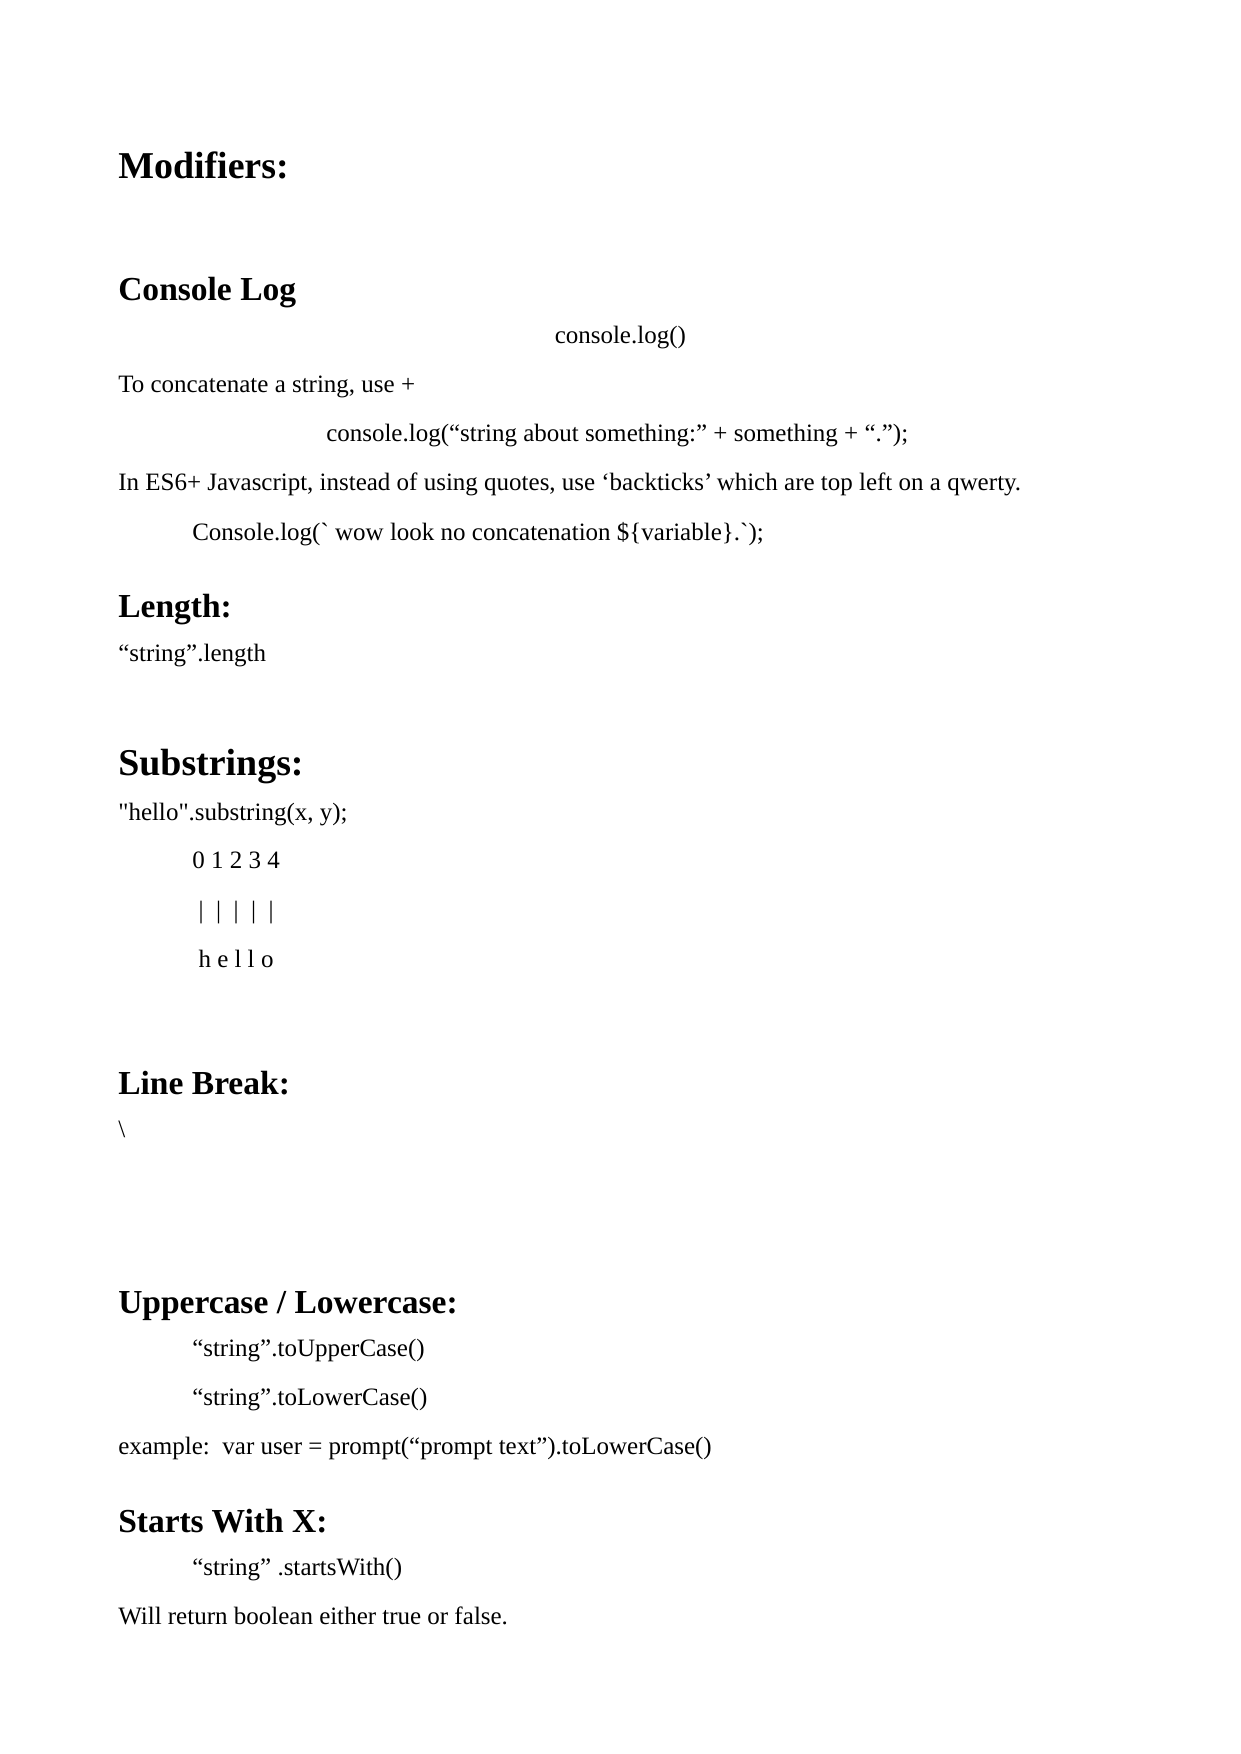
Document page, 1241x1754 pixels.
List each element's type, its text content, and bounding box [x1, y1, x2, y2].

text In ES6+ Javascript, instead of using quotes, use ‘backticks’ which are top left on a qwerty. [118, 467, 1122, 496]
subtitle Substrings: [118, 740, 1122, 784]
text “string”.toUpperCase() [118, 1333, 1122, 1362]
text | | | | | [118, 895, 1122, 923]
text console.log() [118, 320, 1122, 349]
subtitle Uppercase / Lowercase: [118, 1282, 1122, 1321]
text "hello".substring(x, y); [118, 797, 1122, 825]
text “string”.length [118, 638, 1122, 666]
text Console.log(` wow look no concatenation ${variable}.`); [118, 517, 1122, 545]
subtitle Console Log [118, 269, 1122, 308]
text “string” .startsWith() [118, 1552, 1122, 1581]
text console.log(“string about something:” + something + “.”); [118, 418, 1122, 447]
subtitle Line Break: [118, 1063, 1122, 1101]
text 0 1 2 3 4 [118, 846, 1122, 874]
text h e l l o [118, 944, 1122, 972]
text example: var user = prompt(“prompt text”).toLowerCase() [118, 1431, 1122, 1460]
subtitle Starts With X: [118, 1501, 1122, 1540]
text \ [118, 1114, 1122, 1143]
text Will return boolean either true or false. [118, 1601, 1122, 1630]
subtitle Modifiers: [118, 143, 1122, 187]
text To concatenate a string, use + [118, 369, 1122, 398]
subtitle Length: [118, 586, 1122, 625]
text “string”.toLowerCase() [118, 1382, 1122, 1411]
